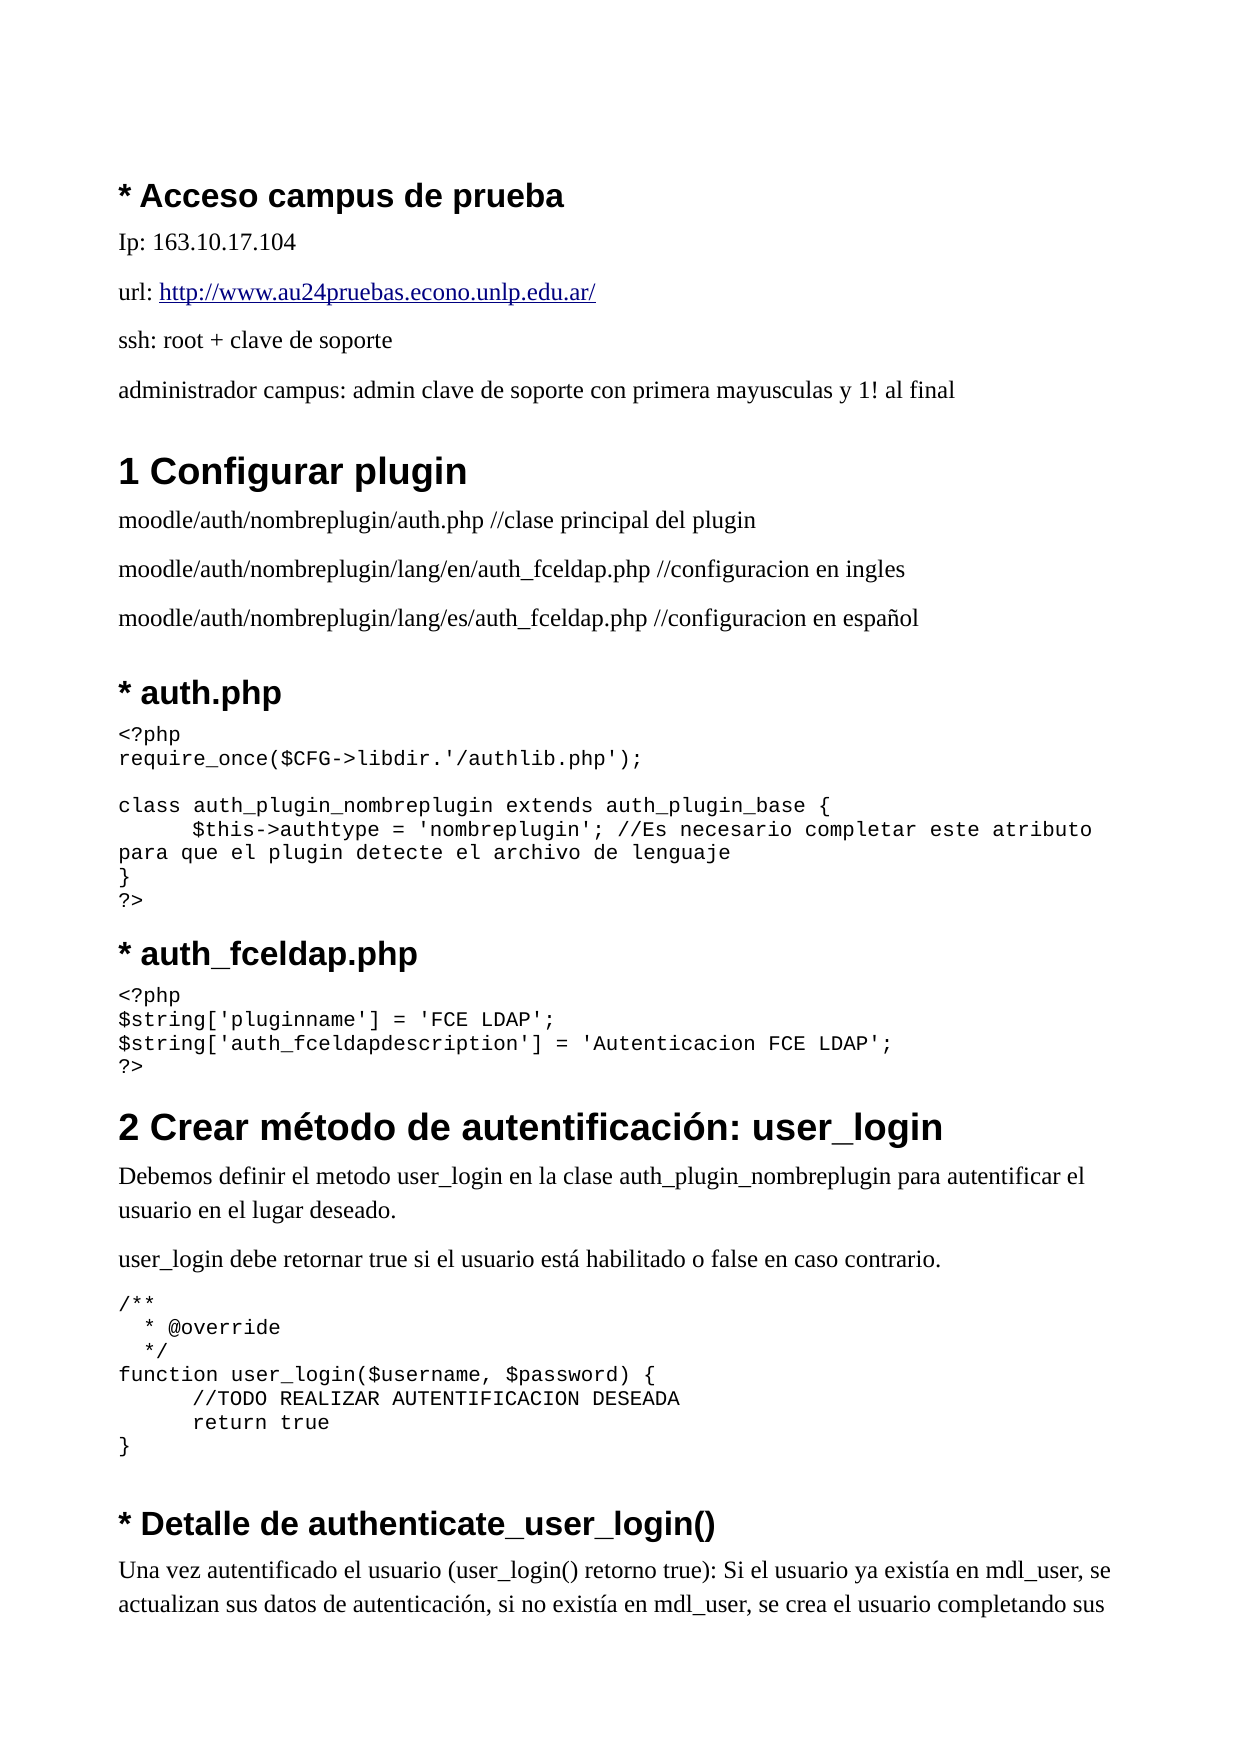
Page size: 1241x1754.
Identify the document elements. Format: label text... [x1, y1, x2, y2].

subtitle * Acceso campus de prueba [118, 176, 1122, 215]
text <?php [118, 985, 1122, 1009]
text <?php [118, 724, 1122, 748]
text moodle/auth/nombreplugin/auth.php //clase principal del plugin [118, 505, 1122, 534]
subtitle * auth_fceldap.php [118, 934, 1122, 973]
text //TODO REALIZAR AUTENTIFICACION DESEADA [118, 1388, 1122, 1412]
text return true [118, 1412, 1122, 1435]
text require_once($CFG->libdir.'/authlib.php'); [118, 748, 1122, 771]
text Debemos definir el metodo user_login en la clase auth_plugin_nombreplugin para autentificar el usuario en el lugar deseado. [118, 1161, 1122, 1224]
text administrador campus: admin clave de soporte con primera mayusculas y 1! al final [118, 375, 1122, 403]
text * @override [118, 1317, 1122, 1341]
text user_login debe retornar true si el usuario está habilitado o false en caso contrario. [118, 1244, 1122, 1273]
text moodle/auth/nombreplugin/lang/es/auth_fceldap.php //configuracion en español [118, 603, 1122, 632]
text Ip: 163.10.17.104 [118, 227, 1122, 256]
text url: http://www.au24pruebas.econo.unlp.edu.ar/ [118, 277, 1122, 305]
text ?> [118, 1056, 1122, 1080]
text $string['pluginname'] = 'FCE LDAP'; [118, 1009, 1122, 1032]
text class auth_plugin_nombreplugin extends auth_plugin_base { [118, 795, 1122, 819]
text ssh: root + clave de soporte [118, 326, 1122, 354]
subtitle 2 Crear método de autentificación: user_login [118, 1105, 1122, 1148]
text } [118, 1435, 1122, 1459]
text ?> [118, 889, 1122, 913]
text Una vez autentificado el usuario (user_login() retorno true): Si el usuario ya existía en mdl_user, se actualizan sus datos de autenticación, si no existía en mdl_user, se crea el usuario completando sus [118, 1555, 1122, 1618]
text moodle/auth/nombreplugin/lang/en/auth_fceldap.php //configuracion en ingles [118, 554, 1122, 583]
subtitle * Detalle de authenticate_user_login() [118, 1503, 1122, 1542]
text } [118, 866, 1122, 889]
text $this->authtype = 'nombreplugin'; //Es necesario completar este atributo para que el plugin detecte el archivo de lenguaje [118, 819, 1122, 866]
text $string['auth_fceldapdescription'] = 'Autenticacion FCE LDAP'; [118, 1032, 1122, 1056]
text function user_login($username, $password) { [118, 1364, 1122, 1388]
subtitle 1 Configurar plugin [118, 449, 1122, 492]
text */ [118, 1341, 1122, 1364]
text /** [118, 1293, 1122, 1317]
subtitle * auth.php [118, 673, 1122, 712]
